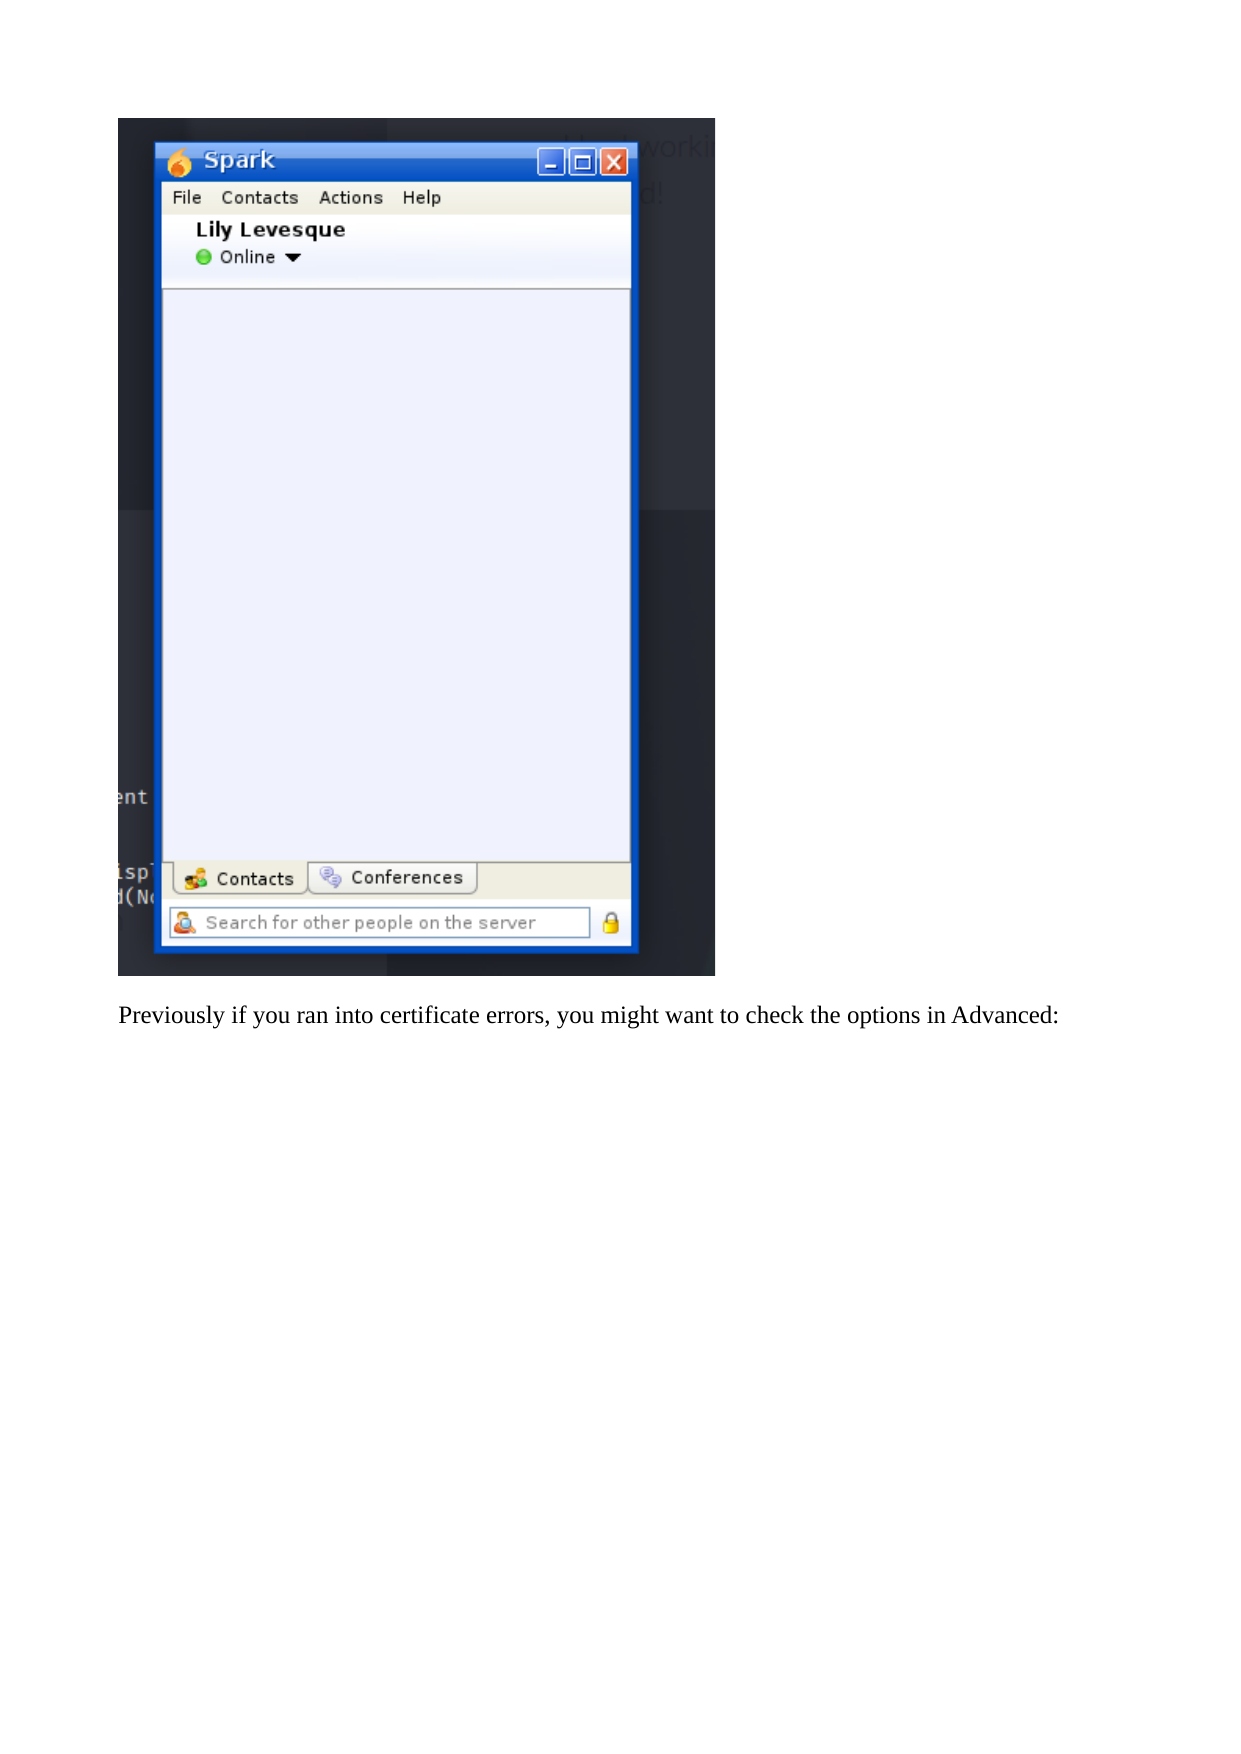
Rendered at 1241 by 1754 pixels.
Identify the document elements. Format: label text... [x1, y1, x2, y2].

picture [118, 118, 715, 976]
text Previously if you ran into certificate errors, you might want to check the options in Advanced: [118, 1000, 1122, 1029]
